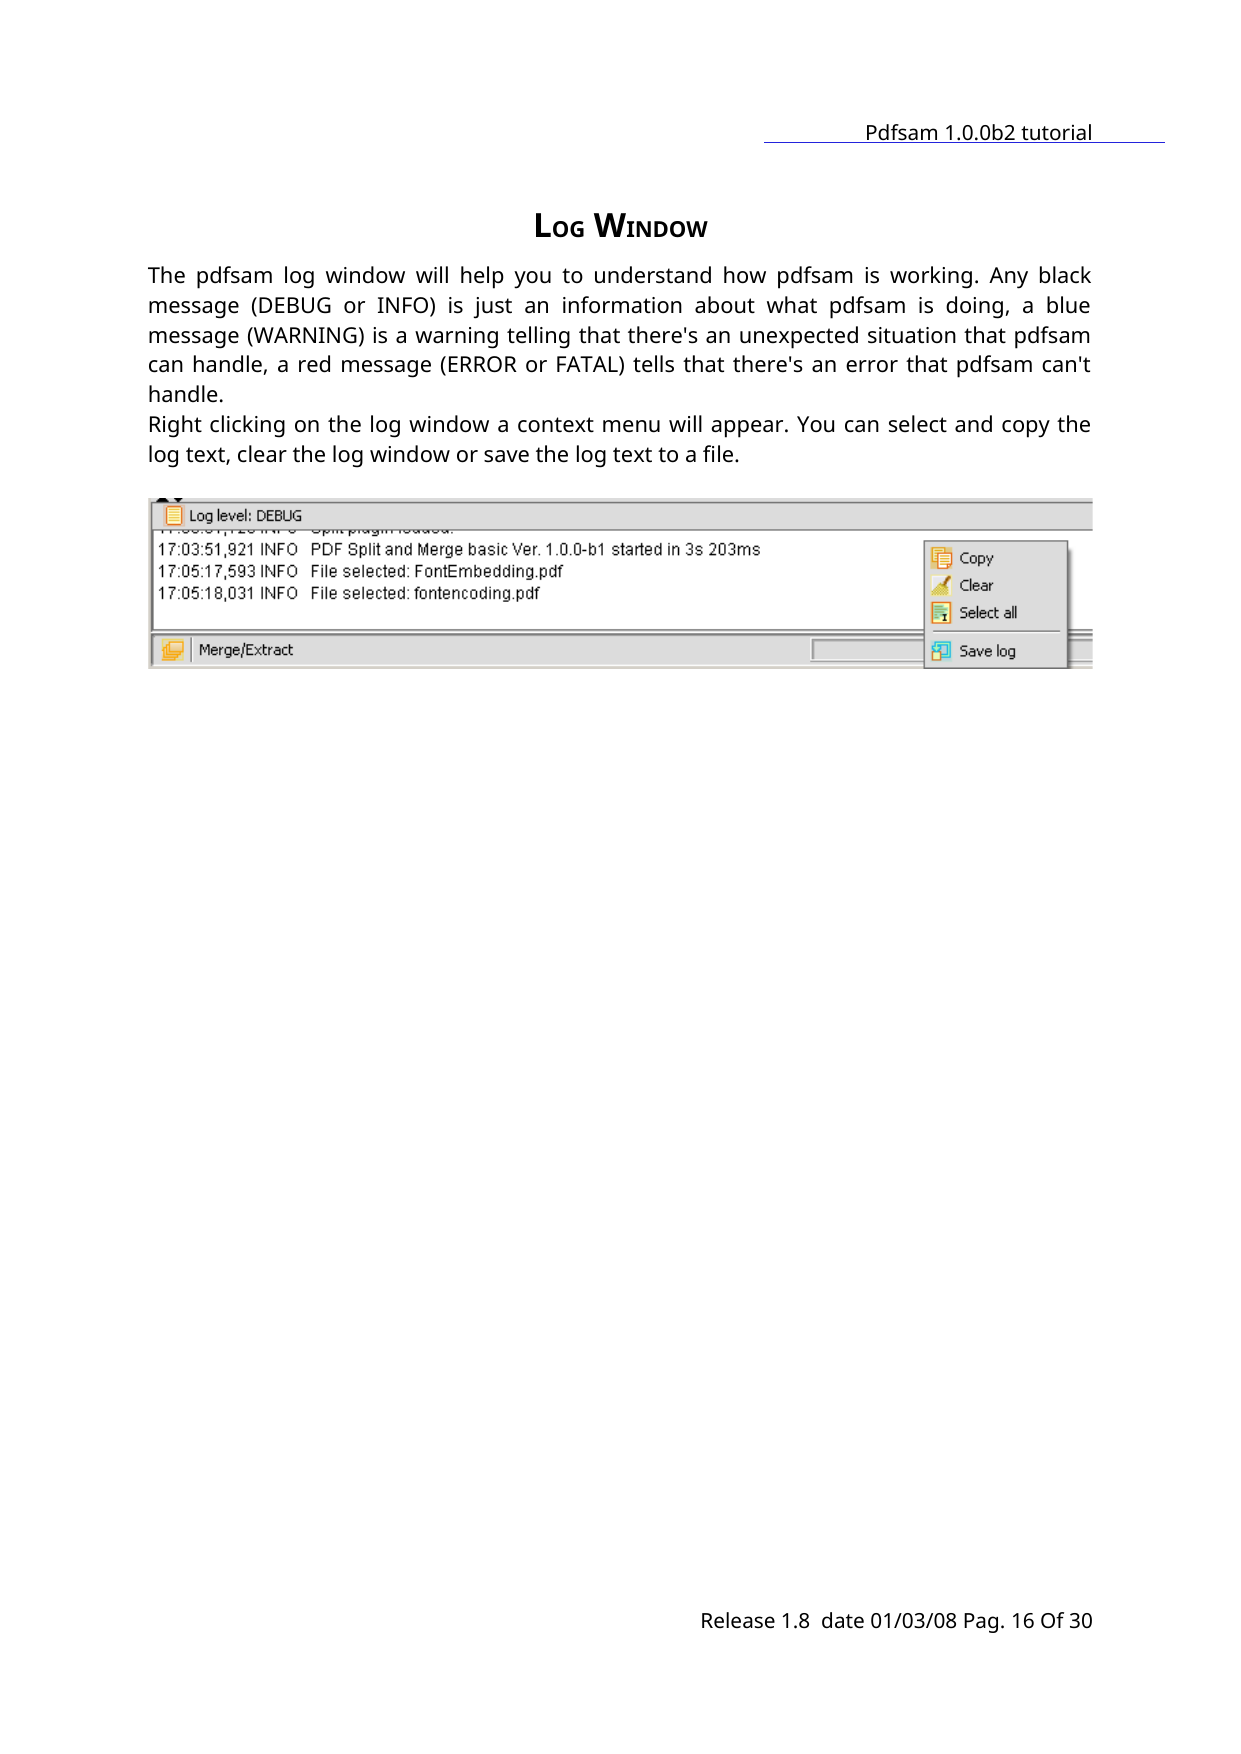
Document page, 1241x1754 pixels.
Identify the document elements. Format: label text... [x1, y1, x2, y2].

text Right clicking on the log window a context menu will appear. You can select and copy the log text, clear the log window or save the log text to a file. [148, 409, 1093, 468]
text The pdfsam log window will help you to understand how pdfsam is working. Any black message (DEBUG or INFO) is just an information about what pdfsam is doing, a blue message (WARNING) is a warning telling that there's an unexpected situation that pdfsam can handle, a red message (ERROR or FATAL) tells that there's an error that pdfsam can't handle. [148, 260, 1093, 409]
text Log Window [148, 202, 1093, 247]
